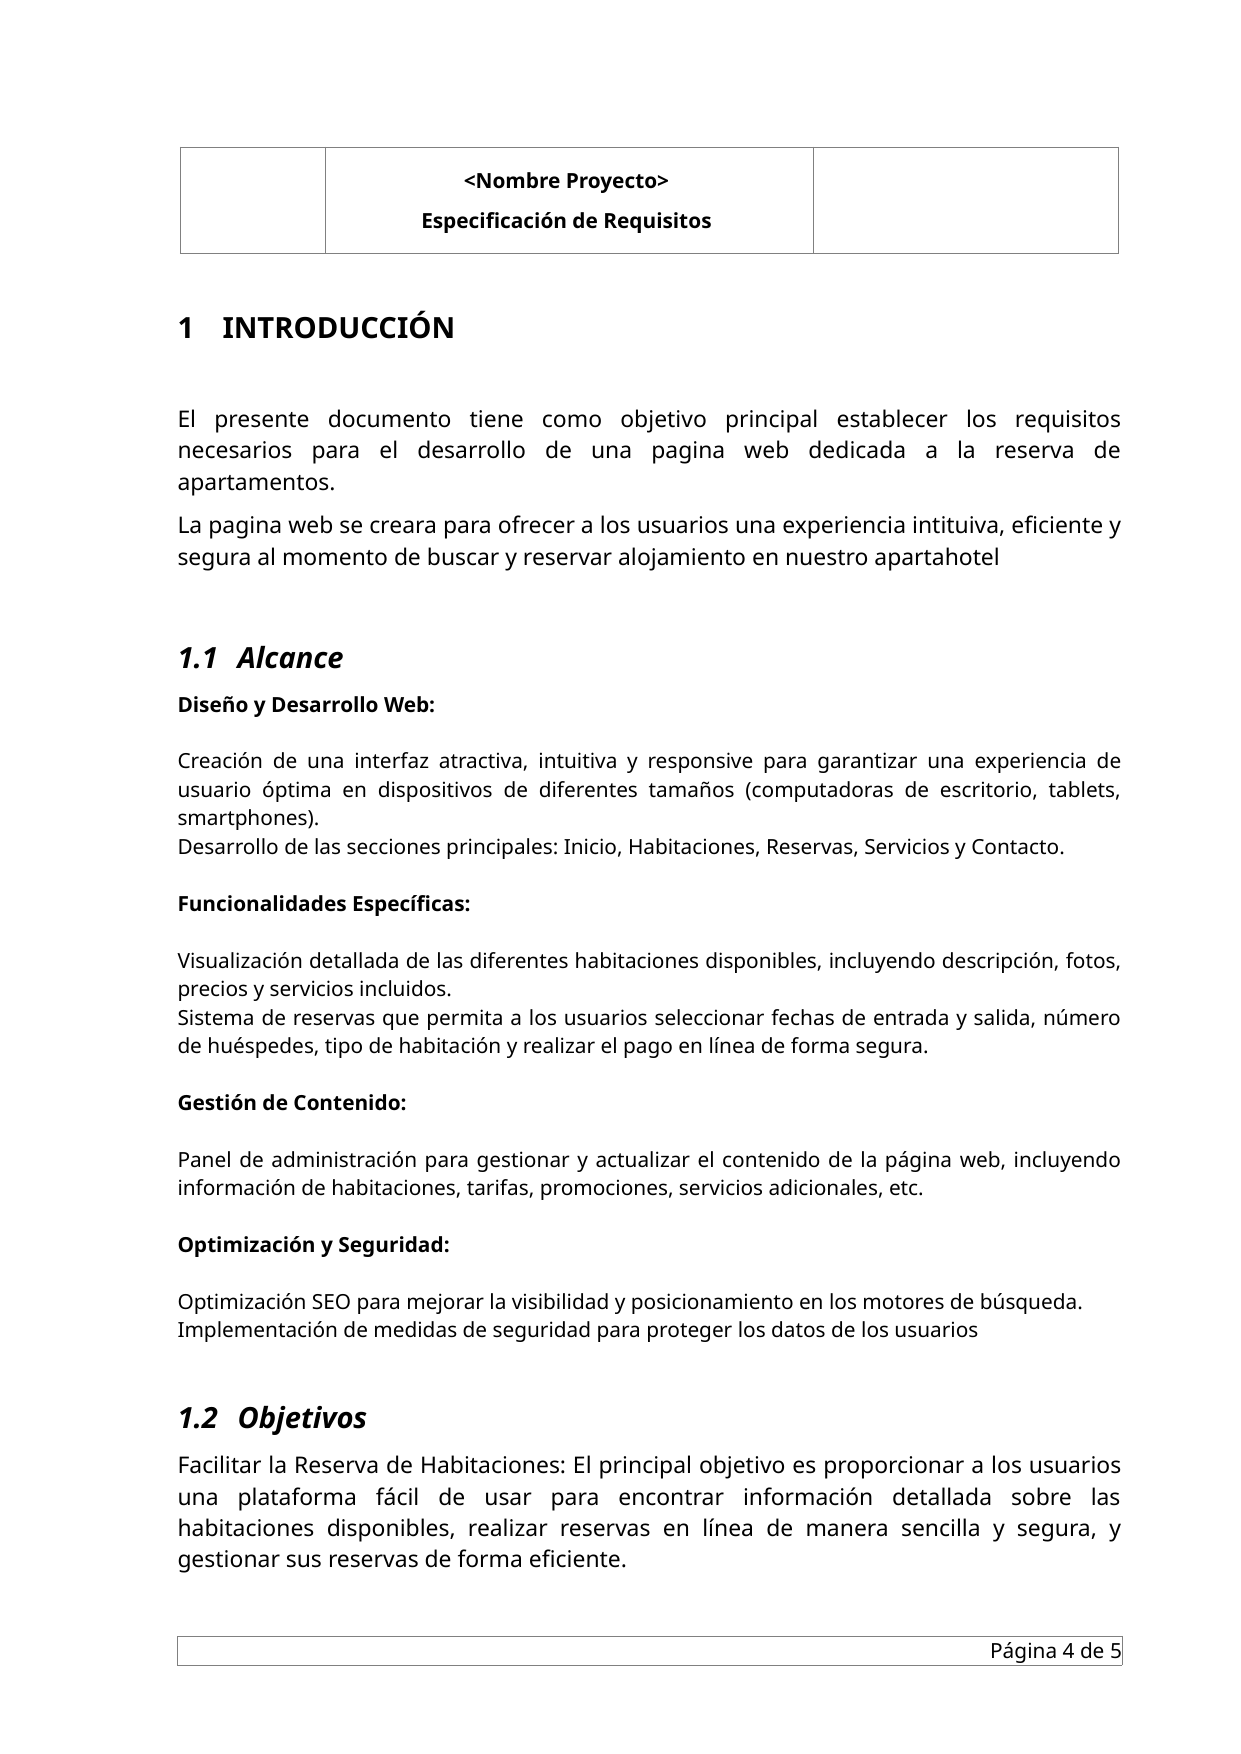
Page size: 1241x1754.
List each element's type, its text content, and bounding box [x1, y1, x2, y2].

text Diseño y Desarrollo Web: [177, 690, 1122, 718]
text Facilitar la Reserva de Habitaciones: El principal objetivo es proporcionar a los usuarios una plataforma fácil de usar para encontrar información detallada sobre las habitaciones disponibles, realizar reservas en línea de manera sencilla y segura, y gestionar sus reservas de forma eficiente. [177, 1449, 1122, 1574]
text Optimización SEO para mejorar la visibilidad y posicionamiento en los motores de búsqueda. [177, 1287, 1122, 1315]
text Sistema de reservas que permita a los usuarios seleccionar fechas de entrada y salida, número de huéspedes, tipo de habitación y realizar el pago en línea de forma segura. [177, 1003, 1122, 1059]
text Implementación de medidas de seguridad para proteger los datos de los usuarios [177, 1315, 1122, 1344]
text La pagina web se creara para ofrecer a los usuarios una experiencia intituiva, eficiente y segura al momento de buscar y reservar alojamiento en nuestro apartahotel [177, 509, 1122, 572]
text Visualización detallada de las diferentes habitaciones disponibles, incluyendo descripción, fotos, precios y servicios incluidos. [177, 946, 1122, 1003]
text Desarrollo de las secciones principales: Inicio, Habitaciones, Reservas, Servicios y Contacto. [177, 832, 1122, 860]
text El presente documento tiene como objetivo principal establecer los requisitos necesarios para el desarrollo de una pagina web dedicada a la reserva de apartamentos. [177, 403, 1122, 497]
subtitle Alcance [177, 638, 1122, 677]
text Creación de una interfaz atractiva, intuitiva y responsive para garantizar una experiencia de usuario óptima en dispositivos de diferentes tamaños (computadoras de escritorio, tablets, smartphones). [177, 747, 1122, 832]
text Gestión de Contenido: [177, 1088, 1122, 1116]
subtitle INTRODUCCIÓN [177, 307, 1122, 347]
subtitle Objetivos [177, 1397, 1122, 1437]
text Optimización y Seguridad: [177, 1230, 1122, 1258]
text Panel de administración para gestionar y actualizar el contenido de la página web, incluyendo información de habitaciones, tarifas, promociones, servicios adicionales, etc. [177, 1145, 1122, 1202]
text Funcionalidades Específicas: [177, 889, 1122, 917]
